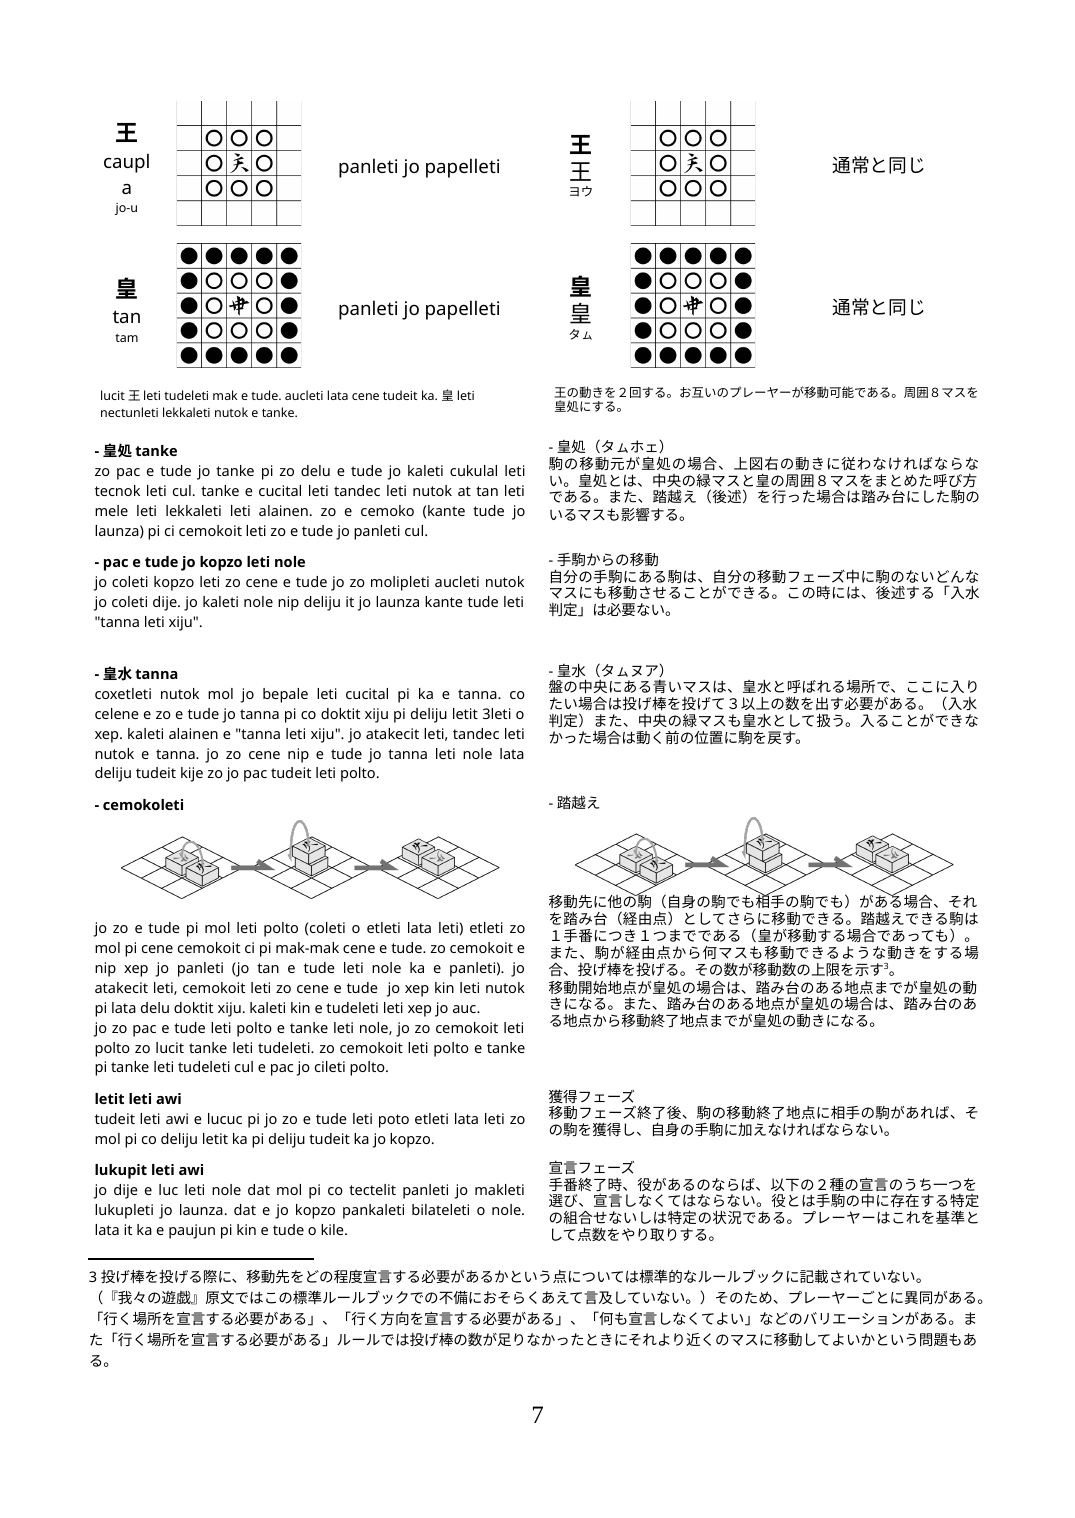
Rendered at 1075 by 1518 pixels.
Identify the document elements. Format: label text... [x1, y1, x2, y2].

table_cell [532, 546, 542, 657]
table_cell 皇 皇 タㇺ [549, 238, 613, 379]
table_cell [543, 89, 985, 434]
table_cell 王の動きを２回する。お互いのプレーヤーが移動可能である。周囲８マスを皇処にする。 [549, 380, 984, 421]
table_cell [532, 89, 542, 434]
table_cell [532, 789, 542, 1083]
table_cell [532, 1154, 542, 1252]
table_cell 宣言フェーズ 手番終了時、役があるのならば、以下の２種の宣言のうち一つを選び、宣言しなくてはならない。役とは手駒の中に存在する特定の組合せないしは特定の状況である。プレーヤーはこれを基準として点数をやり取りする。 [543, 1154, 985, 1252]
table_cell [160, 95, 318, 237]
table_cell - pac e tude jo kopzo leti nole jo coleti kopzo leti zo cene e tude jo zo molipleti aucleti nutok jo coleti dije. jo kaleti nole nip deliju it jo launza kante tude leti "tanna leti xiju". [89, 546, 531, 657]
picture [176, 243, 302, 368]
table_cell - 皇処 tanke zo pac e tude jo tanke pi zo delu e tude jo kaleti cukulal leti tecnok leti cul. tanke e cucital leti tandec leti nutok at tan leti mele leti lekkaleti leti alainen. zo e cemoko (kante tude jo launza) pi ci cemokoit leti zo e tude jo panleti cul. [89, 434, 531, 546]
table_cell [532, 657, 542, 789]
table_cell [89, 89, 531, 434]
table_cell 王 王 ヨウ [549, 95, 613, 237]
table_cell lukupit leti awi jo dije e luc leti nole dat mol pi co tectelit panleti jo makleti lukupleti jo launza. dat e jo kopzo pankaleti bilateleti o nole. lata it ka e paujun pi kin e tude o kile. [89, 1154, 531, 1252]
table_cell - 手駒からの移動 自分の手駒にある駒は、自分の移動フェーズ中に駒のないどんなマスにも移動させることができる。この時には、後述する「入水判定」は必要ない。 [543, 546, 985, 657]
table_cell - 皇水 tanna coxetleti nutok mol jo bepale leti cucital pi ka e tanna. co celene e zo e tude jo tanna pi co doktit xiju pi deliju letit 3leti o xep. kaleti alainen e "tanna leti xiju". jo atakecit leti, tandec leti nutok e tanna. jo zo cene nip e tude jo tanna leti nole lata deliju tudeit kije zo jo pac tudeit leti polto. [89, 657, 531, 789]
table_cell 獲得フェーズ 移動フェーズ終了後、駒の移動終了地点に相手の駒があれば、その駒を獲得し、自身の手駒に加えなければならない。 [543, 1083, 985, 1154]
table_cell - 踏越え 移動先に他の駒（自身の駒でも相手の駒でも）がある場合、それを踏み台（経由点）としてさらに移動できる。踏越えできる駒は１⼿番につき１つまでである（皇が移動する場合であっても）。また、駒が経由点から何マスも移動できるような動きをする場合、投げ棒を投げる。その数が移動数の上限を示す。 移動開始地点が皇処の場合は、踏み台のある地点までが皇処の動きになる。また、踏み台のある地点が皇処の場合は、踏み台のある地点から移動終了地点までが皇処の動きになる。 [543, 789, 985, 1083]
table_cell panleti jo papelleti [319, 238, 519, 379]
table_cell [532, 434, 542, 546]
table_cell - cemokoleti jo zo e tude pi mol leti polto (coleti o etleti lata leti) etleti zo mol pi cene cemokoit ci pi mak-mak cene e tude. zo cemokoit e nip xep jo panleti (jo tan e tude leti nole ka e panleti). jo atakecit leti, cemokoit leti zo cene e tude jo xep kin leti nutok pi lata delu doktit xiju. kaleti kin e tudeleti leti xep jo auc. jo zo pac e tude leti polto e tanke leti nole, jo zo cemokoit leti polto zo lucit tanke leti tudeleti. zo cemokoit leti polto e tanke pi tanke leti tudeleti cul e pac jo cileti polto. [89, 789, 531, 1083]
table_cell - 皇水（タㇺヌア） 盤の中央にある青いマスは、皇水と呼ばれる場所で、ここに入りたい場合は投げ棒を投げて３以上の数を出す必要がある。（入水判定）また、中央の緑マスも皇水として扱う。入ることができなかった場合は動く前の位置に駒を戻す。 [543, 657, 985, 789]
table_cell - 皇処（タㇺホェ） 駒の移動元が皇処の場合、上図右の動きに従わなければならない。皇処とは、中央の緑マスと皇の周囲８マスをまとめた呼び方である。また、踏越え（後述）を行った場合は踏み台にした駒のいるマスも影響する。 [543, 434, 985, 546]
table_cell 王 caupla jo-u [95, 95, 159, 237]
table_cell panleti jo papelleti [319, 95, 519, 237]
table_cell 通常と同じ [773, 238, 984, 379]
table_cell lucit 王leti tudeleti mak e tude. aucleti lata cene tudeit ka. 皇 leti nectunleti lekkaleti nutok e tanke. [95, 380, 519, 427]
picture [176, 101, 302, 226]
table_cell [532, 1083, 542, 1154]
table_cell [160, 238, 318, 379]
picture [630, 101, 756, 226]
table_cell 通常と同じ [773, 95, 984, 237]
table_cell [614, 238, 772, 379]
table_cell letit leti awi tudeit leti awi e lucuc pi jo zo e tude leti poto etleti lata leti zo mol pi co deliju letit ka pi deliju tudeit ka jo kopzo. [89, 1083, 531, 1154]
table_cell 皇 tan tam [95, 238, 159, 379]
picture [630, 243, 756, 368]
table_cell [614, 95, 772, 237]
